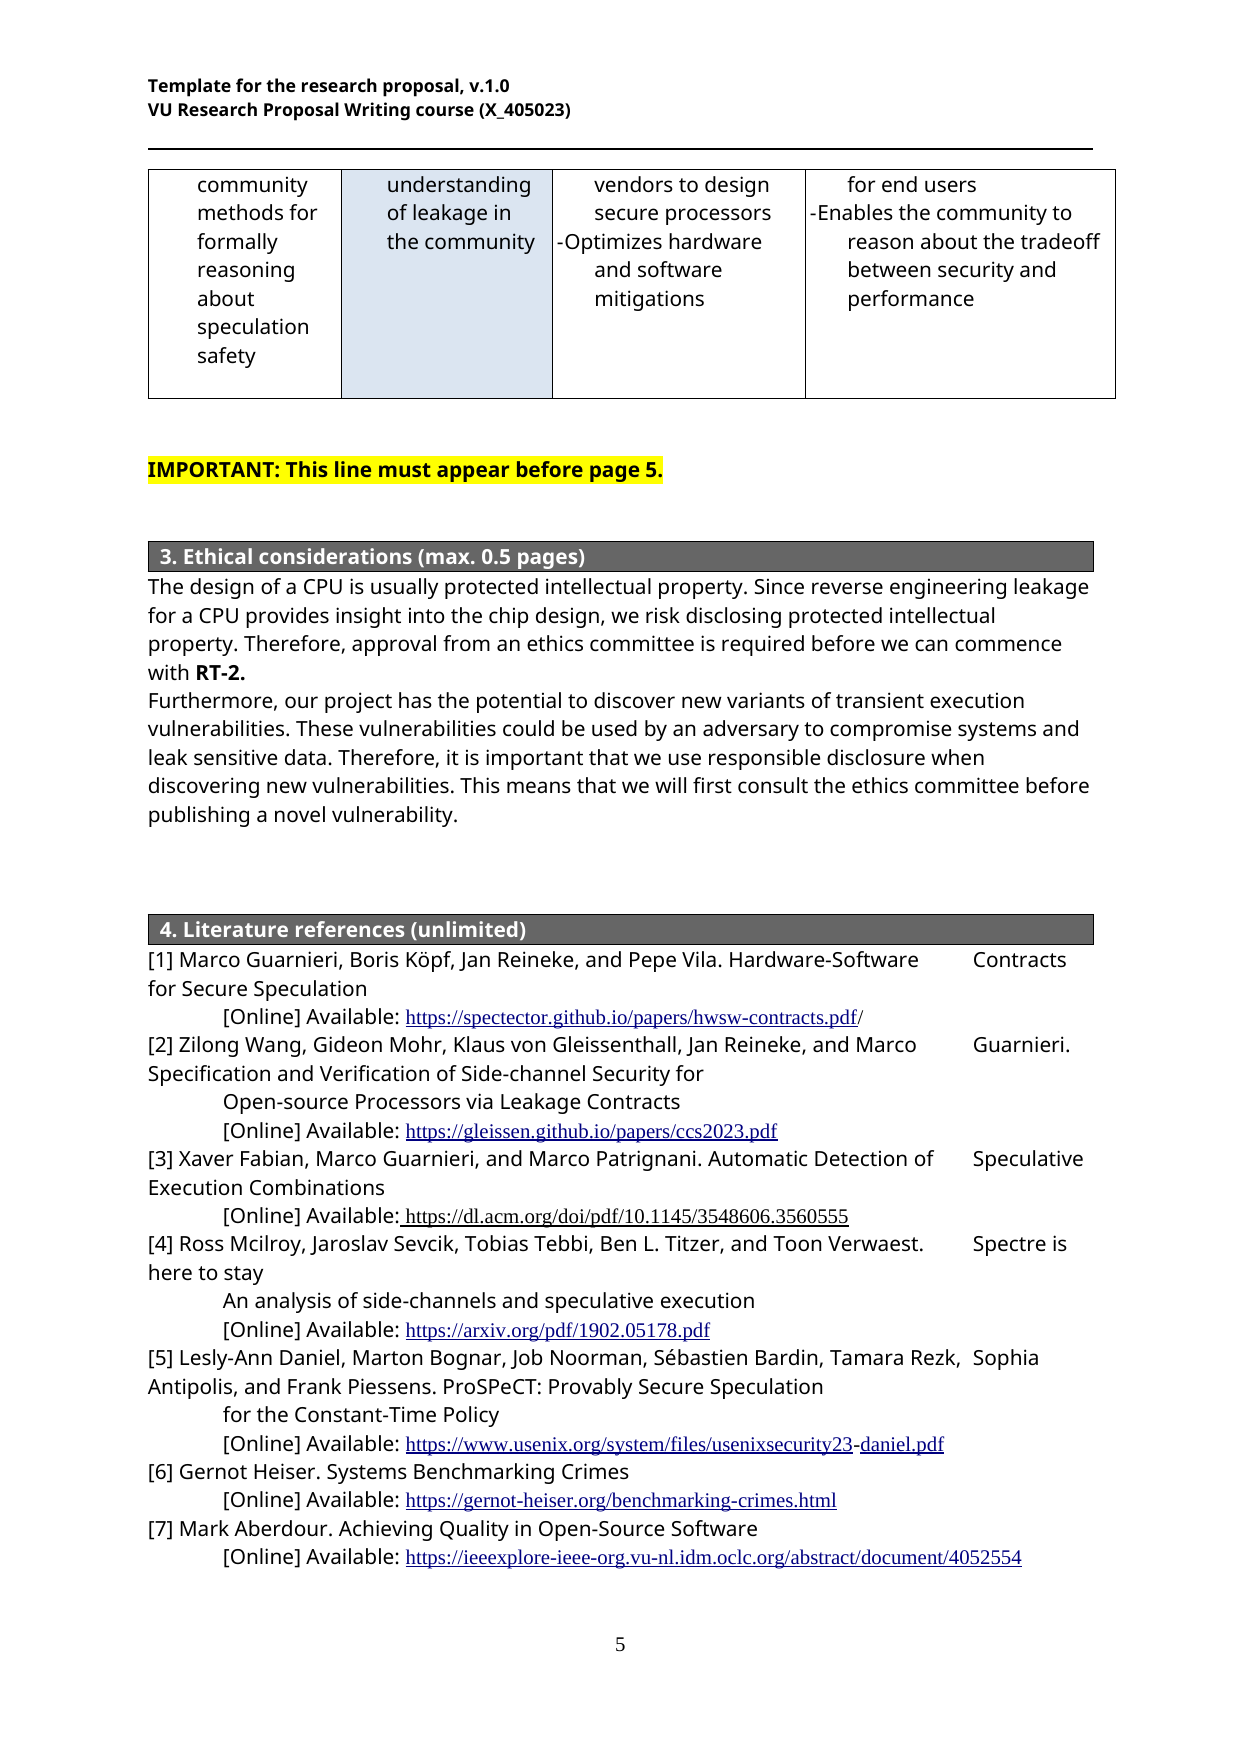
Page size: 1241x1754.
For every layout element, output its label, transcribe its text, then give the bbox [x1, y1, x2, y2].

text The design of a CPU is usually protected intellectual property. Since reverse engineering leakage for a CPU provides insight into the chip design, we risk disclosing protected intellectual property. Therefore, approval from an ethics committee is required before we can commence with RT-2. [148, 572, 1093, 686]
text [Online] Available: https://ieeexplore-ieee-org.vu-nl.idm.oclc.org/abstract/document/4052554 [148, 1542, 1093, 1571]
table_cell vendors to design secure processors Optimizes hardware and software mitigations [553, 170, 805, 398]
text [1] Marco Guarnieri, Boris Köpf, Jan Reineke, and Pepe Vila. Hardware-Software Contracts for Secure Speculation [148, 945, 1093, 1002]
text Open-source Processors via Leakage Contracts [148, 1087, 1093, 1116]
text An analysis of side-channels and speculative execution [148, 1286, 1093, 1315]
text [Online] Available: https://spectector.github.io/papers/hwsw-contracts.pdf/ [148, 1002, 1093, 1031]
text for the Constant-Time Policy [148, 1400, 1093, 1429]
text [Online] Available: https://www.usenix.org/system/files/usenixsecurity23-daniel.pdf [148, 1429, 1093, 1457]
text [Online] Available: https://gernot-heiser.org/benchmarking-crimes.html [148, 1486, 1093, 1514]
text [5] Lesly-Ann Daniel, Marton Bognar, Job Noorman, Sébastien Bardin, Tamara Rezk, Sophia Antipolis, and Frank Piessens. ProSPeCT: Provably Secure Speculation [148, 1343, 1093, 1400]
table_cell understanding of leakage in the community [342, 170, 552, 398]
table_cell community methods for formally reasoning about speculation safety [149, 170, 341, 398]
table_cell for end users Enables the community to reason about the tradeoff between security and performance [806, 170, 1115, 398]
text IMPORTANT: This line must appear before page 5. [148, 456, 1093, 484]
text Furthermore, our project has the potential to discover new variants of transient execution vulnerabilities. These vulnerabilities could be used by an adversary to compromise systems and leak sensitive data. Therefore, it is important that we use responsible disclosure when discovering new vulnerabilities. This means that we will first consult the ethics committee before publishing a novel vulnerability. [148, 686, 1093, 828]
table_header 4. Literature references (unlimited) [149, 915, 1093, 944]
text [2] Zilong Wang, Gideon Mohr, Klaus von Gleissenthall, Jan Reineke, and Marco Guarnieri. Specification and Verification of Side-channel Security for [148, 1031, 1093, 1087]
text [7] Mark Aberdour. Achieving Quality in Open-Source Software [148, 1514, 1093, 1542]
table_header 3. Ethical considerations (max. 0.5 pages) [149, 542, 1093, 571]
text [3] Xaver Fabian, Marco Guarnieri, and Marco Patrignani. Automatic Detection of Speculative Execution Combinations [148, 1144, 1093, 1201]
text [Online] Available: https://arxiv.org/pdf/1902.05178.pdf [148, 1315, 1093, 1343]
text [6] Gernot Heiser. Systems Benchmarking Crimes [148, 1457, 1093, 1486]
text [Online] Available: https://gleissen.github.io/papers/ccs2023.pdf [148, 1116, 1093, 1144]
text [4] Ross Mcilroy, Jaroslav Sevcik, Tobias Tebbi, Ben L. Titzer, and Toon Verwaest. Spectre is here to stay [148, 1229, 1093, 1286]
text [Online] Available: https://dl.acm.org/doi/pdf/10.1145/3548606.3560555 [148, 1201, 1093, 1229]
